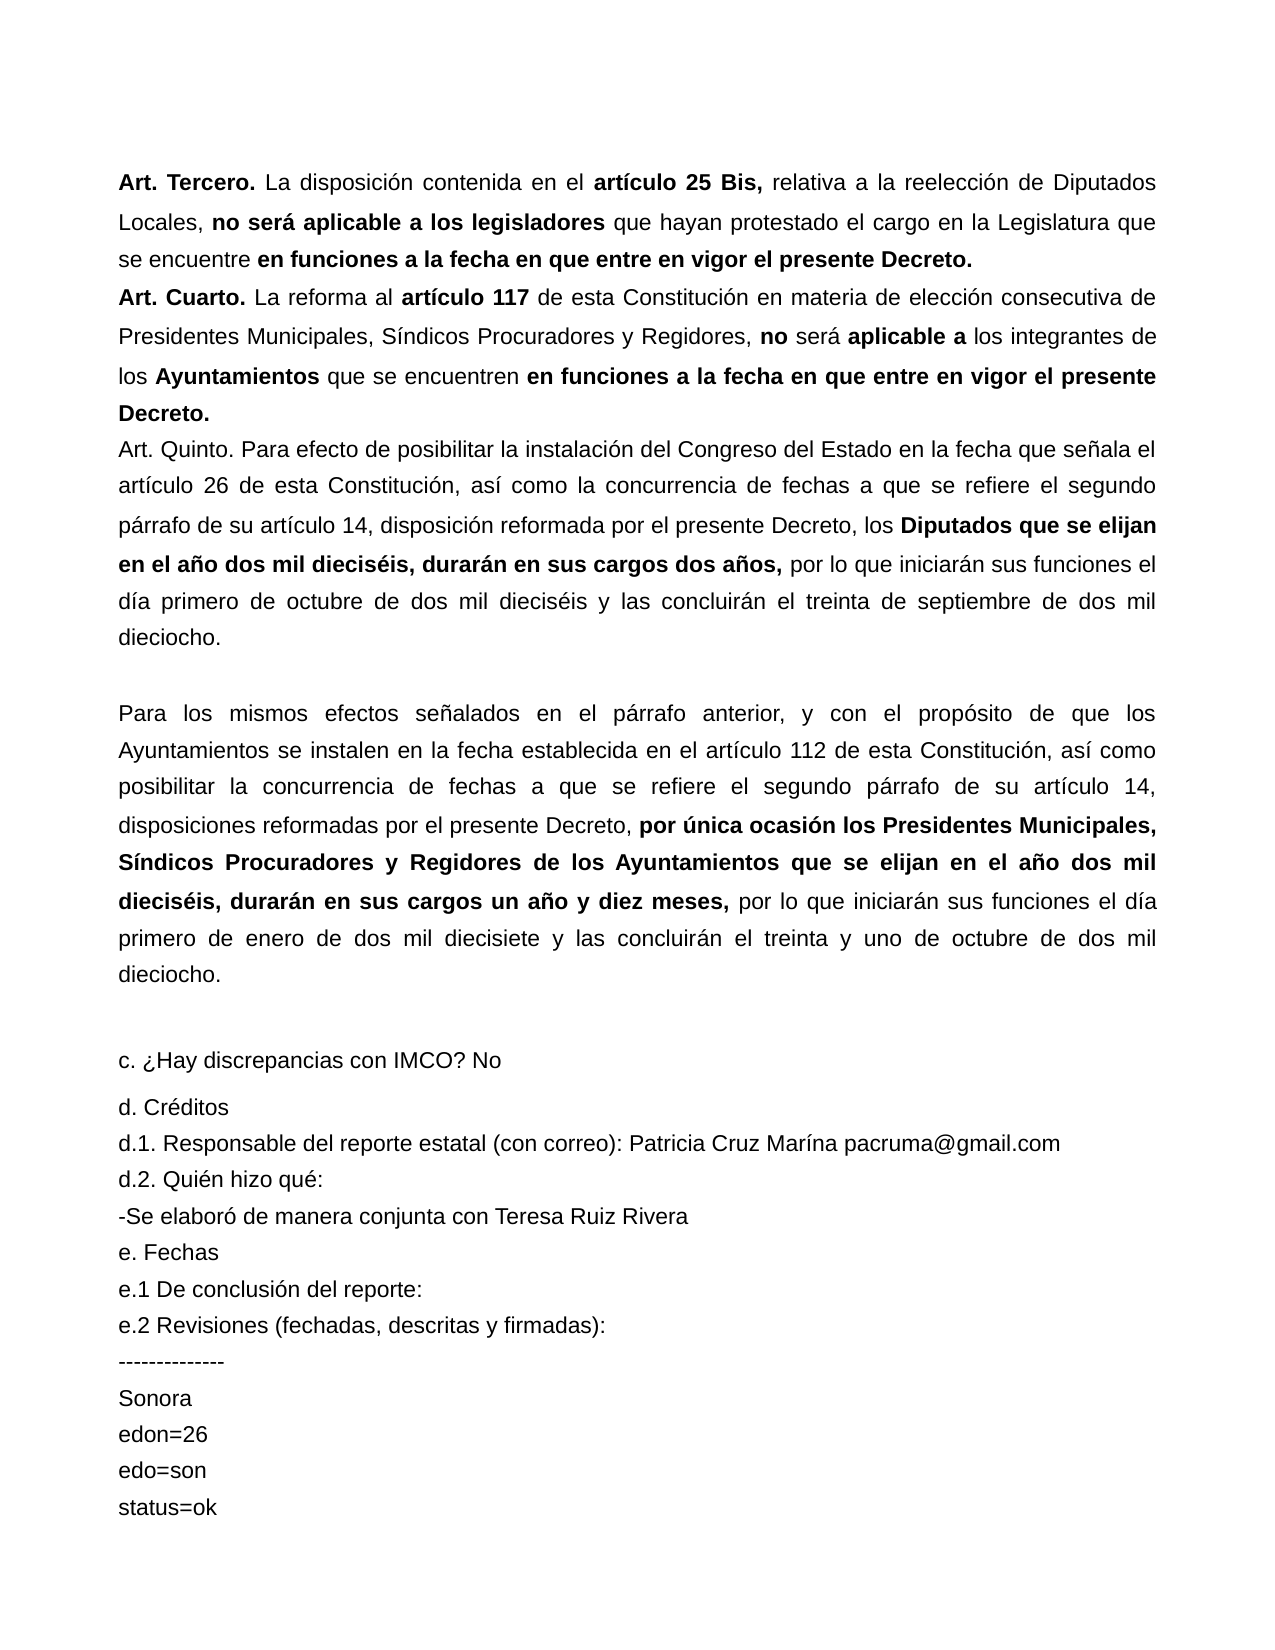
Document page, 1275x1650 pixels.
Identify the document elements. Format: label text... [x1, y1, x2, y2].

text status=ok [118, 1494, 1157, 1520]
text Art. Cuarto. La reforma al artículo 117 de esta Constitución en materia de elección consecutiva de Presidentes Municipales, Síndicos Procuradores y Regidores, no será aplicable a los integrantes de los Ayuntamientos que se encuentren en funciones a la fecha en que entre en vigor el presente Decreto. [118, 282, 1157, 426]
text edo=son [118, 1457, 1157, 1484]
text Art. Tercero. La disposición contenida en el artículo 25 Bis, relativa a la reelección de Diputados Locales, no será aplicable a los legisladores que hayan protestado el cargo en la Legislatura que se encuentre en funciones a la fecha en que entre en vigor el presente Decreto. [118, 167, 1157, 272]
text e.1 De conclusión del reporte: [118, 1276, 1157, 1302]
text -Se elaboró de manera conjunta con Teresa Ruiz Rivera [118, 1203, 1157, 1229]
text Sonora [118, 1384, 1157, 1411]
text c. ¿Hay discrepancias con IMCO? No [118, 1047, 1157, 1073]
text e.2 Revisiones (fechadas, descritas y firmadas): [118, 1312, 1157, 1338]
text e. Fechas [118, 1239, 1157, 1266]
text -------------- [118, 1348, 1157, 1374]
text edon=26 [118, 1421, 1157, 1447]
text Art. Quinto. Para efecto de posibilitar la instalación del Congreso del Estado en la fecha que señala el artículo 26 de esta Constitución, así como la concurrencia de fechas a que se refiere el segundo párrafo de su artículo 14, disposición reformada por el presente Decreto, los Diputados que se elijan en el año dos mil dieciséis, durarán en sus cargos dos años, por lo que iniciarán sus funciones el día primero de octubre de dos mil dieciséis y las concluirán el treinta de septiembre de dos mil dieciocho. [118, 436, 1157, 651]
text Para los mismos efectos señalados en el párrafo anterior, y con el propósito de que los Ayuntamientos se instalen en la fecha establecida en el artículo 112 de esta Constitución, así como posibilitar la concurrencia de fechas a que se refiere el segundo párrafo de su artículo 14, disposiciones reformadas por el presente Decreto, por única ocasión los Presidentes Municipales, Síndicos Procuradores y Regidores de los Ayuntamientos que se elijan en el año dos mil dieciséis, durarán en sus cargos un año y diez meses, por lo que iniciarán sus funciones el día primero de enero de dos mil diecisiete y las concluirán el treinta y uno de octubre de dos mil dieciocho. [118, 700, 1157, 988]
text d.2. Quién hizo qué: [118, 1166, 1157, 1193]
text d.1. Responsable del reporte estatal (con correo): Patricia Cruz Marína pacruma@gmail.com [118, 1130, 1157, 1156]
text d. Créditos [118, 1094, 1157, 1120]
